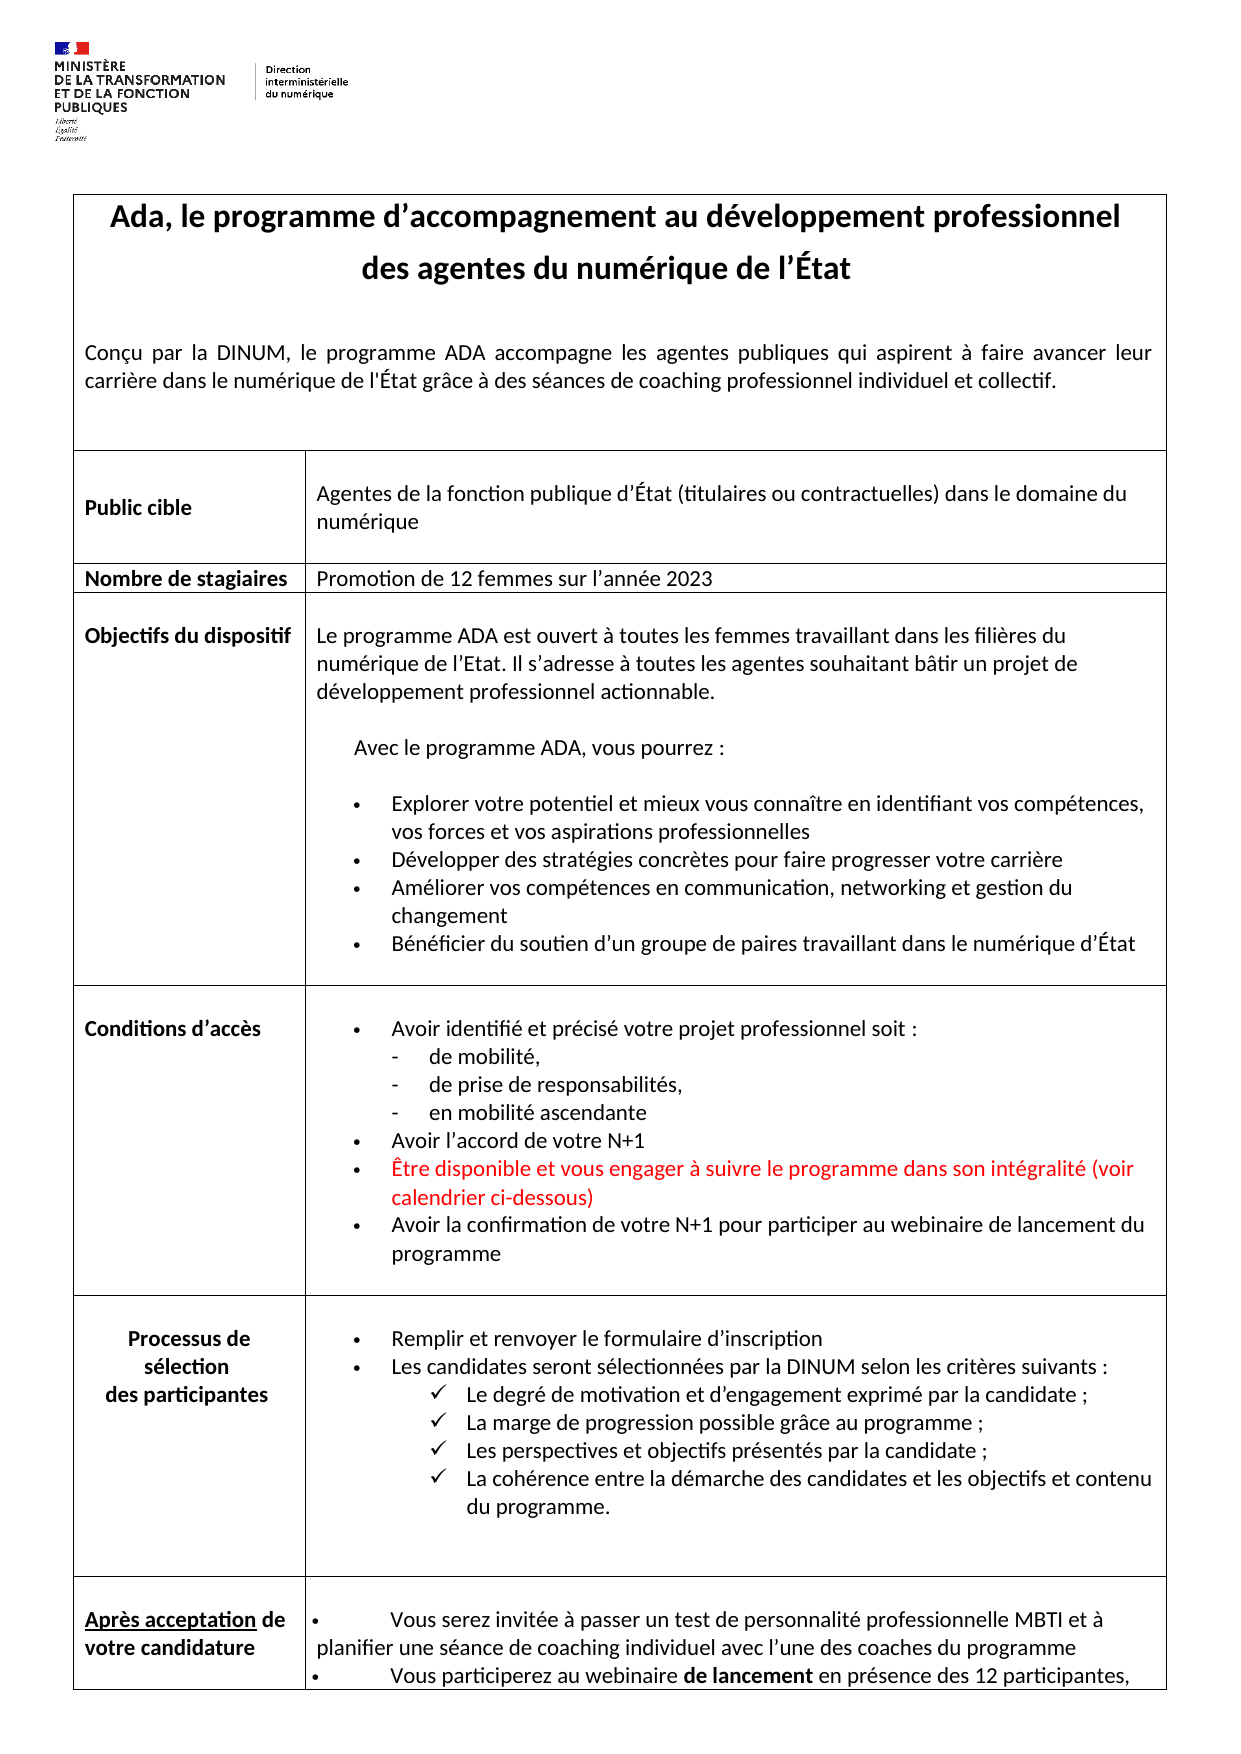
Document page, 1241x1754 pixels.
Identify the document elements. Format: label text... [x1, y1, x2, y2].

table_cell Nombre de stagiaires [74, 564, 305, 592]
table_cell Remplir et renvoyer le formulaire d’inscription Les candidates seront sélectionnées par la DINUM selon les critères suivants : Le degré de motivation et d’engagement exprimé par la candidate ; La marge de progression possible grâce au programme ; Les perspectives et objectifs présentés par la candidate ; La cohérence entre la démarche des candidates et les objectifs et contenu du programme. [306, 1296, 1166, 1576]
table_cell Public cible [74, 451, 305, 563]
table_cell Objectifs du dispositif [74, 593, 305, 985]
table_cell Conditions d’accès [74, 986, 305, 1295]
table_cell Processus de sélection des participantes [74, 1296, 305, 1576]
table_cell Avoir identifié et précisé votre projet professionnel soit : de mobilité, de prise de responsabilités, en mobilité ascendante Avoir l’accord de votre N+1 Être disponible et vous engager à suivre le programme dans son intégralité (voir calendrier ci-dessous) Avoir la confirmation de votre N+1 pour participer au webinaire de lancement du programme [306, 986, 1166, 1295]
table_cell Après acceptation de votre candidature [74, 1577, 305, 1689]
table_header Ada, le programme d’accompagnement au développement professionnel des agentes du numérique de l’État Conçu par la DINUM, le programme ADA accompagne les agentes publiques qui aspirent à faire avancer leur carrière dans le numérique de l'État grâce à des séances de coaching professionnel individuel et collectif. [74, 195, 1166, 450]
table_cell Promotion de 12 femmes sur l’année 2023 [306, 564, 1166, 592]
table_cell Vous serez invitée à passer un test de personnalité professionnelle MBTI et à planifier une séance de coaching individuel avec l’une des coaches du programme Vous participerez au webinaire de lancement en présence des 12 participantes, de leur N+1, des coachs et de la marraine de la promo 2023 [306, 1577, 1166, 1689]
table_cell Le programme ADA est ouvert à toutes les femmes travaillant dans les filières du numérique de l’Etat. Il s’adresse à toutes les agentes souhaitant bâtir un projet de développement professionnel actionnable. Avec le programme ADA, vous pourrez : Explorer votre potentiel et mieux vous connaître en identifiant vos compétences, vos forces et vos aspirations professionnelles Développer des stratégies concrètes pour faire progresser votre carrière Améliorer vos compétences en communication, networking et gestion du changement Bénéficier du soutien d’un groupe de paires travaillant dans le numérique d’État [306, 593, 1166, 985]
table_cell Agentes de la fonction publique d’État (titulaires ou contractuelles) dans le domaine du numérique [306, 451, 1166, 563]
